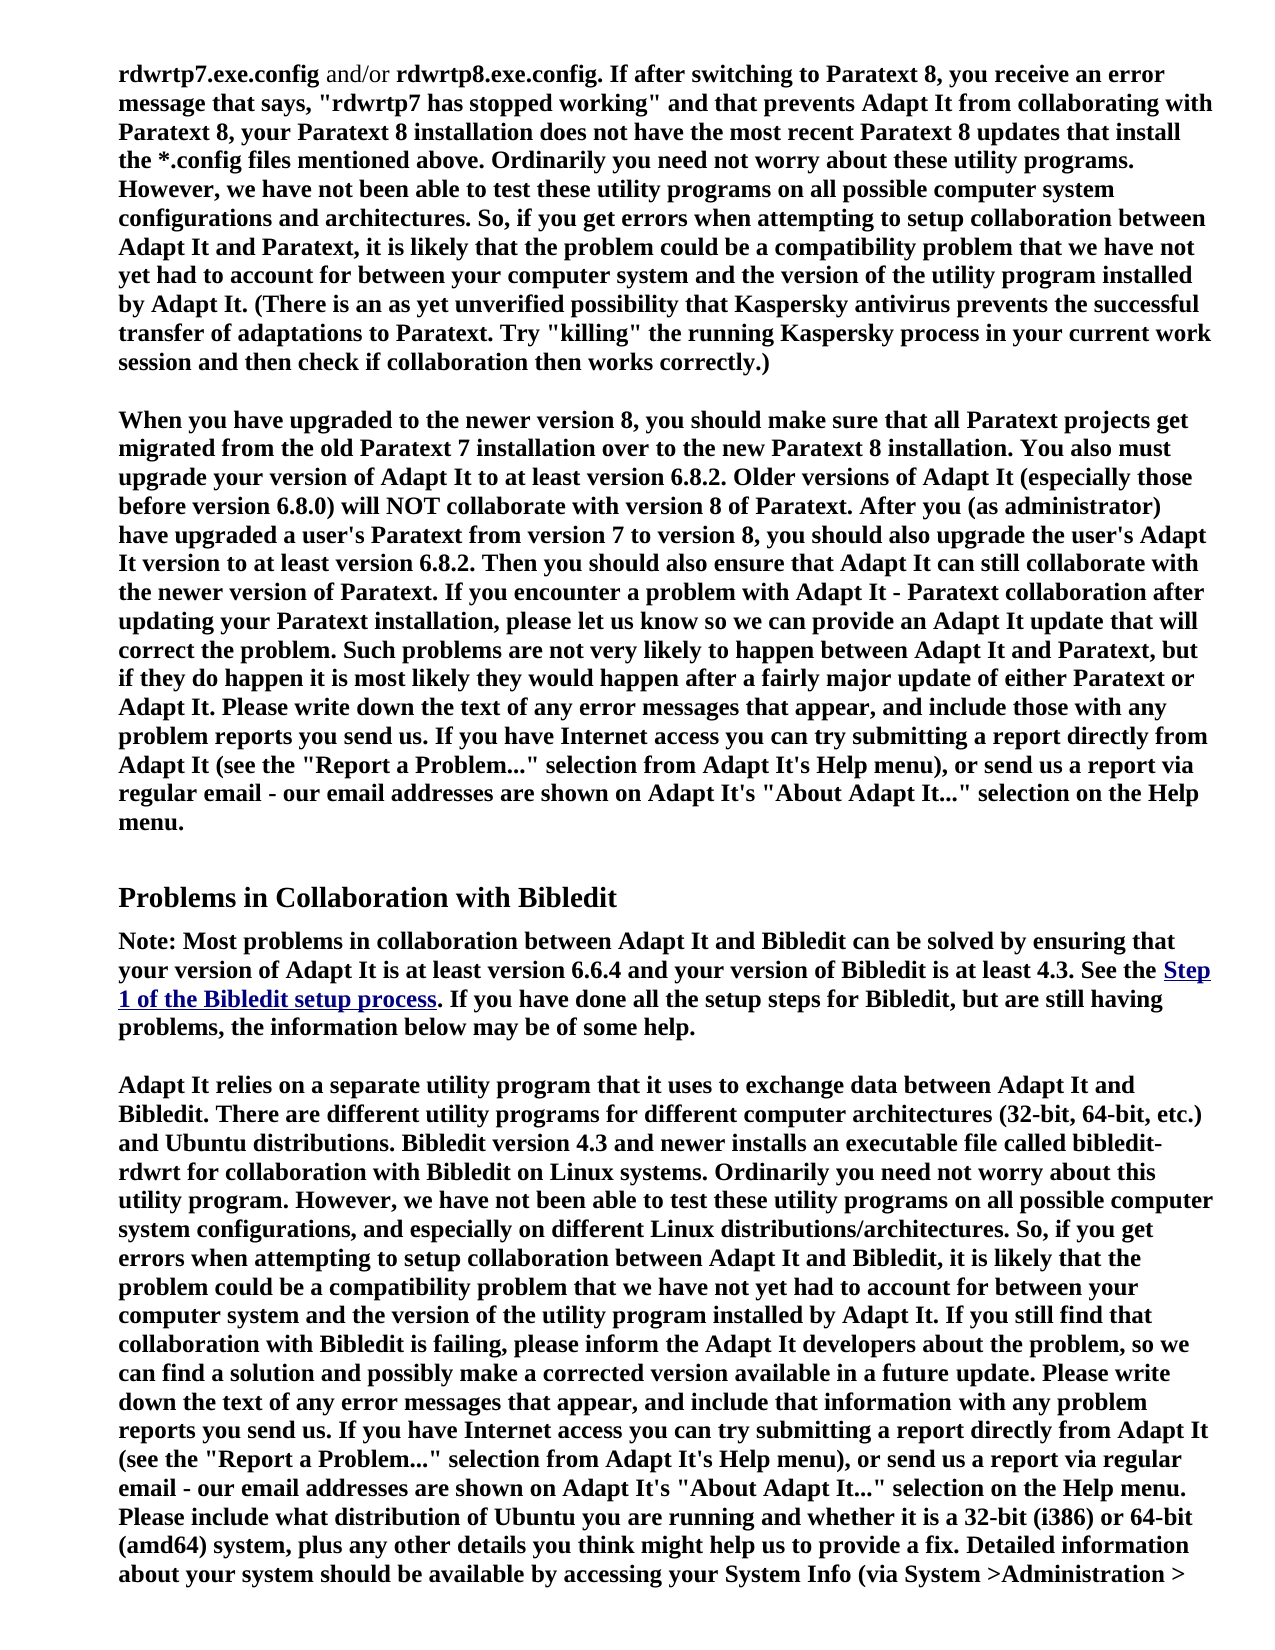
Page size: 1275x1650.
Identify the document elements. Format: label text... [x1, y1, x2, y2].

subtitle Problems in Collaboration with Bibledit [118, 880, 1216, 914]
text rdwrtp7.exe.config and/or rdwrtp8.exe.config. If after switching to Paratext 8, you receive an error message that says, "rdwrtp7 has stopped working" and that prevents Adapt It from collaborating with Paratext 8, your Paratext 8 installation does not have the most recent Paratext 8 updates that install the *.config files mentioned above. Ordinarily you need not worry about these utility programs. However, we have not been able to test these utility programs on all possible computer system configurations and architectures. So, if you get errors when attempting to setup collaboration between Adapt It and Paratext, it is likely that the problem could be a compatibility problem that we have not yet had to account for between your computer system and the version of the utility program installed by Adapt It. (There is an as yet unverified possibility that Kaspersky antivirus prevents the successful transfer of adaptations to Paratext. Try "killing" the running Kaspersky process in your current work session and then check if collaboration then works correctly.) [118, 59, 1216, 375]
text When you have upgraded to the newer version 8, you should make sure that all Paratext projects get migrated from the old Paratext 7 installation over to the new Paratext 8 installation. You also must upgrade your version of Adapt It to at least version 6.8.2. Older versions of Adapt It (especially those before version 6.8.0) will NOT collaborate with version 8 of Paratext. After you (as administrator) have upgraded a user's Paratext from version 7 to version 8, you should also upgrade the user's Adapt It version to at least version 6.8.2. Then you should also ensure that Adapt It can still collaborate with the newer version of Paratext. If you encounter a problem with Adapt It - Paratext collaboration after updating your Paratext installation, please let us know so we can provide an Adapt It update that will correct the problem. Such problems are not very likely to happen between Adapt It and Paratext, but if they do happen it is most likely they would happen after a fairly major update of either Paratext or Adapt It. Please write down the text of any error messages that appear, and include those with any problem reports you send us. If you have Internet access you can try submitting a report directly from Adapt It (see the "Report a Problem..." selection from Adapt It's Help menu), or send us a report via regular email - our email addresses are shown on Adapt It's "About Adapt It..." selection on the Help menu. [118, 405, 1216, 836]
text Note: Most problems in collaboration between Adapt It and Bibledit can be solved by ensuring that your version of Adapt It is at least version 6.6.4 and your version of Bibledit is at least 4.3. See the Step 1 of the Bibledit setup process. If you have done all the setup steps for Bibledit, but are still having problems, the information below may be of some help. [118, 926, 1216, 1041]
text Adapt It relies on a separate utility program that it uses to exchange data between Adapt It and Bibledit. There are different utility programs for different computer architectures (32-bit, 64-bit, etc.) and Ubuntu distributions. Bibledit version 4.3 and newer installs an executable file called bibledit-rdwrt for collaboration with Bibledit on Linux systems. Ordinarily you need not worry about this utility program. However, we have not been able to test these utility programs on all possible computer system configurations, and especially on different Linux distributions/architectures. So, if you get errors when attempting to setup collaboration between Adapt It and Bibledit, it is likely that the problem could be a compatibility problem that we have not yet had to account for between your computer system and the version of the utility program installed by Adapt It. If you still find that collaboration with Bibledit is failing, please inform the Adapt It developers about the problem, so we can find a solution and possibly make a corrected version available in a future update. Please write down the text of any error messages that appear, and include that information with any problem reports you send us. If you have Internet access you can try submitting a report directly from Adapt It (see the "Report a Problem..." selection from Adapt It's Help menu), or send us a report via regular email - our email addresses are shown on Adapt It's "About Adapt It..." selection on the Help menu. Please include what distribution of Ubuntu you are running and whether it is a 32-bit (i386) or 64-bit (amd64) system, plus any other details you think might help us to provide a fix. Detailed information about your system should be available by accessing your System Info (via System >Administration > [118, 1071, 1216, 1588]
